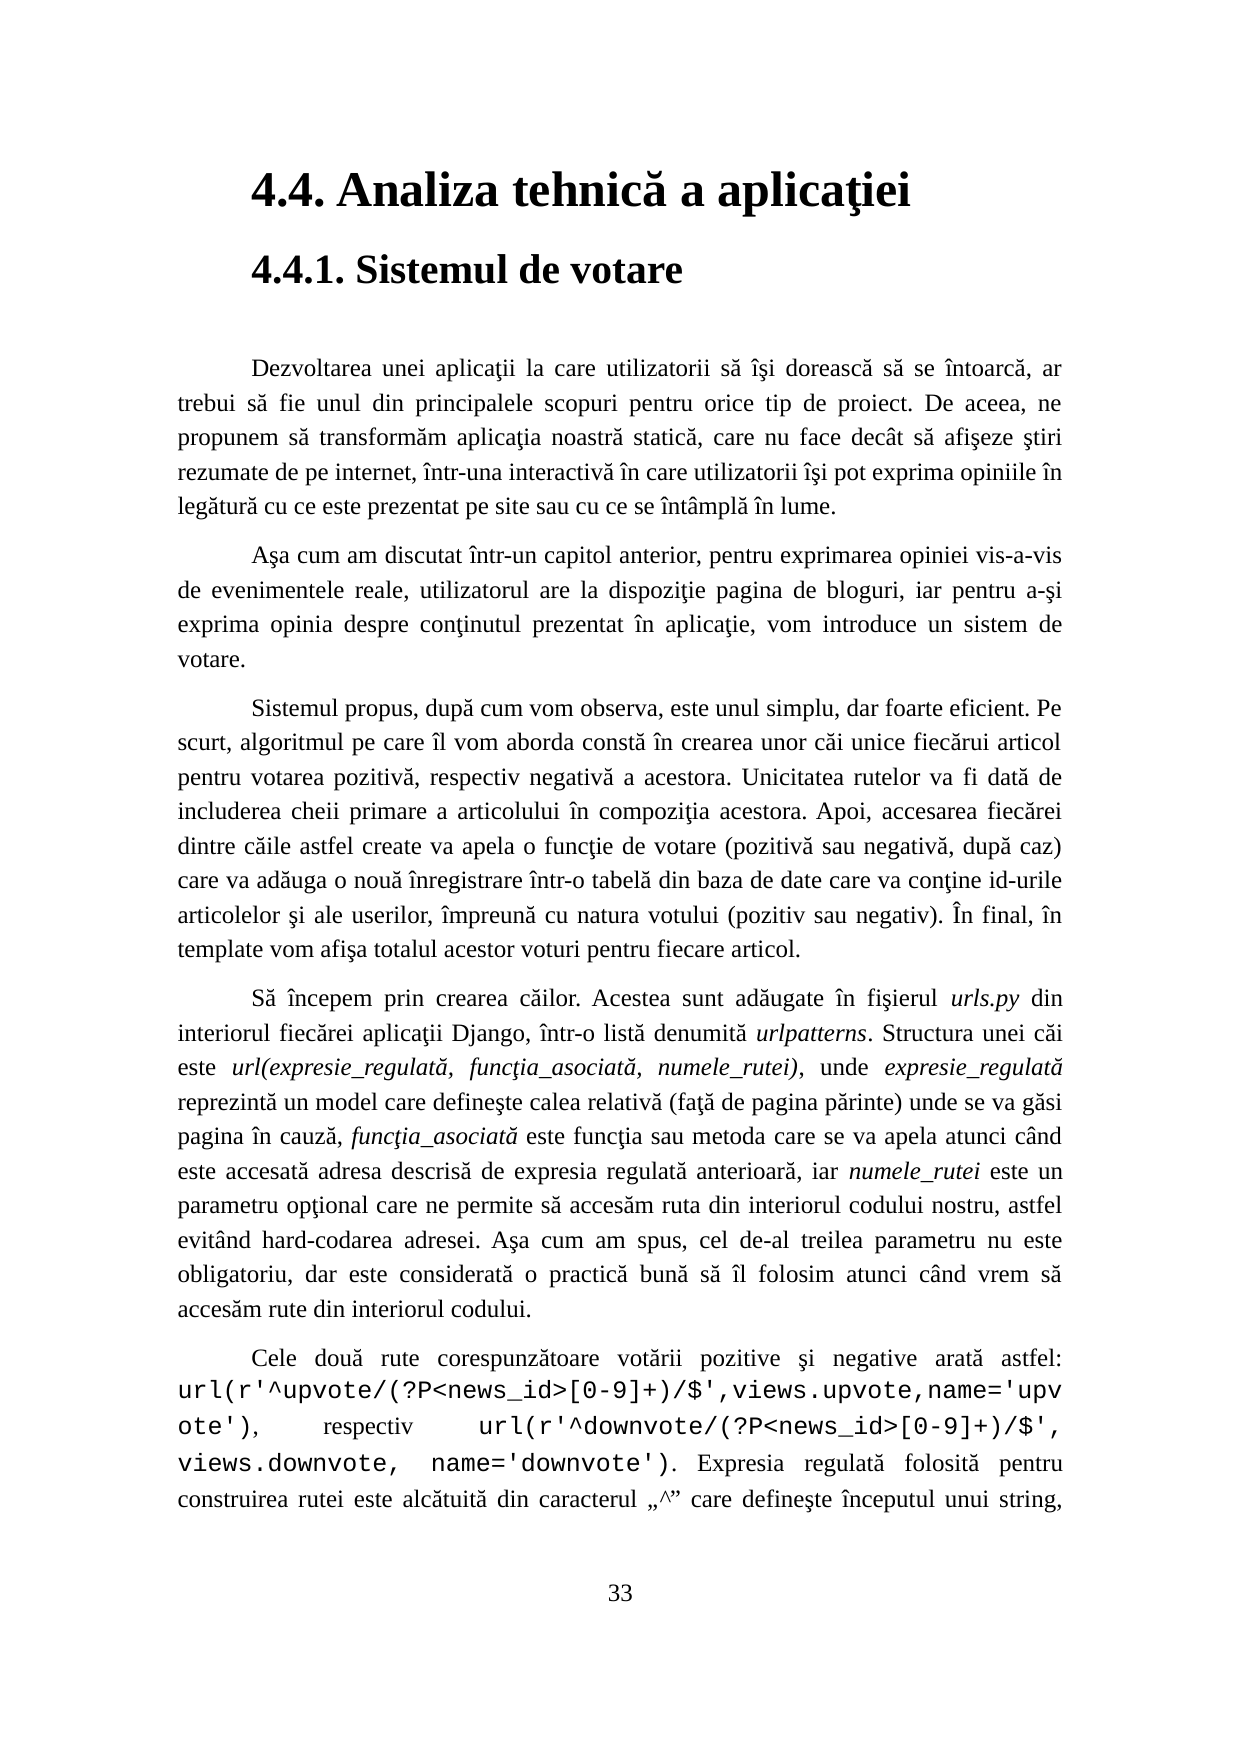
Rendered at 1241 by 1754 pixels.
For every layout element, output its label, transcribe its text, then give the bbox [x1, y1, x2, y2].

subtitle 4.4. Analiza tehnică a aplicaţiei [177, 159, 1063, 217]
text Cele două rute corespunzătoare votării pozitive şi negative arată astfel: url(r'^upvote/(?P<news_id>[0-9]+)/$',views.upvote,name='upvote'), respectiv url(r'^downvote/(?P<news_id>[0-9]+)/$', views.downvote, name='downvote'). Expresia regulată folosită pentru construirea rutei este alcătuită din caracterul „^” care defineşte începutul unui string, [177, 1343, 1063, 1513]
text Să începem prin crearea căilor. Acestea sunt adăugate în fişierul urls.py din interiorul fiecărei aplicaţii Django, într-o listă denumită urlpatterns. Structura unei căi este url(expresie_regulată, funcţia_asociată, numele_rutei), unde expresie_regulată reprezintă un model care defineşte calea relativă (faţă de pagina părinte) unde se va găsi pagina în cauză, funcţia_asociată este funcţia sau metoda care se va apela atunci când este accesată adresa descrisă de expresia regulată anterioară, iar numele_rutei este un parametru opţional care ne permite să accesăm ruta din interiorul codului nostru, astfel evitând hard-codarea adresei. Aşa cum am spus, cel de-al treilea parametru nu este obligatoriu, dar este considerată o practică bună să îl folosim atunci când vrem să accesăm rute din interiorul codului. [177, 983, 1063, 1322]
text Aşa cum am discutat într-un capitol anterior, pentru exprimarea opiniei vis-a-vis de evenimentele reale, utilizatorul are la dispoziţie pagina de bloguri, iar pentru a-şi exprima opinia despre conţinutul prezentat în aplicaţie, vom introduce un sistem de votare. [177, 541, 1063, 673]
subtitle 4.4.1. Sistemul de votare [177, 244, 1063, 292]
text Sistemul propus, după cum vom observa, este unul simplu, dar foarte eficient. Pe scurt, algoritmul pe care îl vom aborda constă în crearea unor căi unice fiecărui articol pentru votarea pozitivă, respectiv negativă a acestora. Unicitatea rutelor va fi dată de includerea cheii primare a articolului în compoziţia acestora. Apoi, accesarea fiecărei dintre căile astfel create va apela o funcţie de votare (pozitivă sau negativă, după caz) care va adăuga o nouă înregistrare într-o tabelă din baza de date care va conţine id-urile articolelor şi ale userilor, împreună cu natura votului (pozitiv sau negativ). În final, în template vom afişa totalul acestor voturi pentru fiecare articol. [177, 693, 1063, 963]
text Dezvoltarea unei aplicaţii la care utilizatorii să îşi dorească să se întoarcă, ar trebui să fie unul din principalele scopuri pentru orice tip de proiect. De aceea, ne propunem să transformăm aplicaţia noastră statică, care nu face decât să afişeze ştiri rezumate de pe internet, într-una interactivă în care utilizatorii îşi pot exprima opiniile în legătură cu ce este prezentat pe site sau cu ce se întâmplă în lume. [177, 353, 1063, 520]
